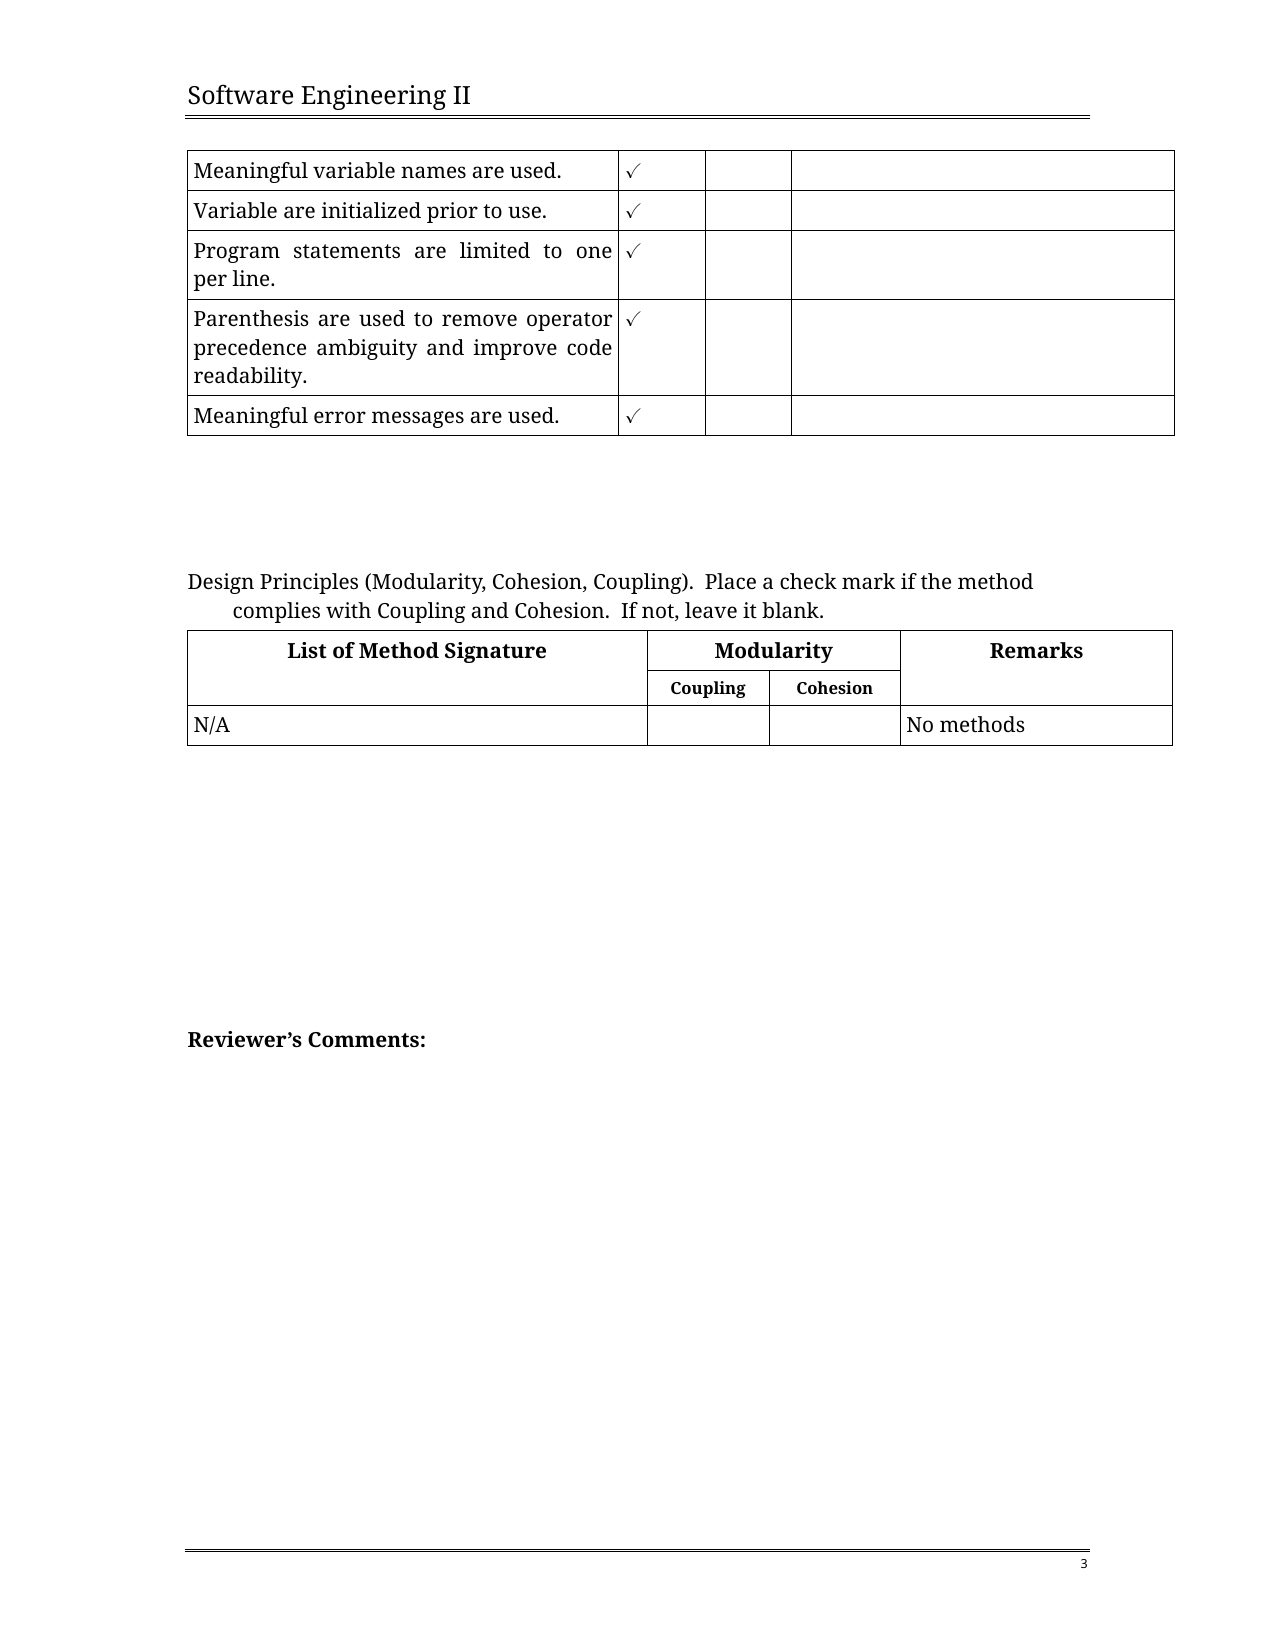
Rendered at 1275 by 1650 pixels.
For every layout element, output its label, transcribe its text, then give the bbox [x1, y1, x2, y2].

table_header Remarks [901, 631, 1172, 705]
table_cell [770, 706, 900, 745]
table_cell [706, 300, 791, 395]
table_cell ✓ [619, 396, 705, 435]
table_cell ✓ [619, 151, 705, 190]
table_cell [792, 396, 1174, 435]
table_cell N/A [188, 706, 647, 745]
table_cell [792, 191, 1174, 230]
table_cell No methods [901, 706, 1172, 745]
subtitle Reviewer’s Comments: [187, 1025, 1087, 1082]
table_cell Meaningful error messages are used. [188, 396, 618, 435]
table_cell ✓ [619, 231, 705, 298]
table_cell Coupling [648, 671, 769, 705]
table_cell Parenthesis are used to remove operator precedence ambiguity and improve code readability. [188, 300, 618, 395]
table_cell [706, 151, 791, 190]
table_cell [792, 300, 1174, 395]
table_cell [792, 231, 1174, 298]
table_cell [706, 396, 791, 435]
subtitle Design Principles (Modularity, Cohesion, Coupling). Place a check mark if the method complies with Coupling and Cohesion. If not, leave it blank. [187, 567, 1087, 624]
table_cell ✓ [619, 300, 705, 395]
table_cell Meaningful variable names are used. [188, 151, 618, 190]
table_cell Cohesion [770, 671, 900, 705]
table_header Modularity [648, 631, 900, 670]
table_cell [792, 151, 1174, 190]
table_cell Variable are initialized prior to use. [188, 191, 618, 230]
table_cell [706, 231, 791, 298]
table_cell [648, 706, 769, 745]
table_header List of Method Signature [188, 631, 647, 705]
table_cell Program statements are limited to one per line. [188, 231, 618, 298]
table_cell ✓ [619, 191, 705, 230]
table_cell [706, 191, 791, 230]
